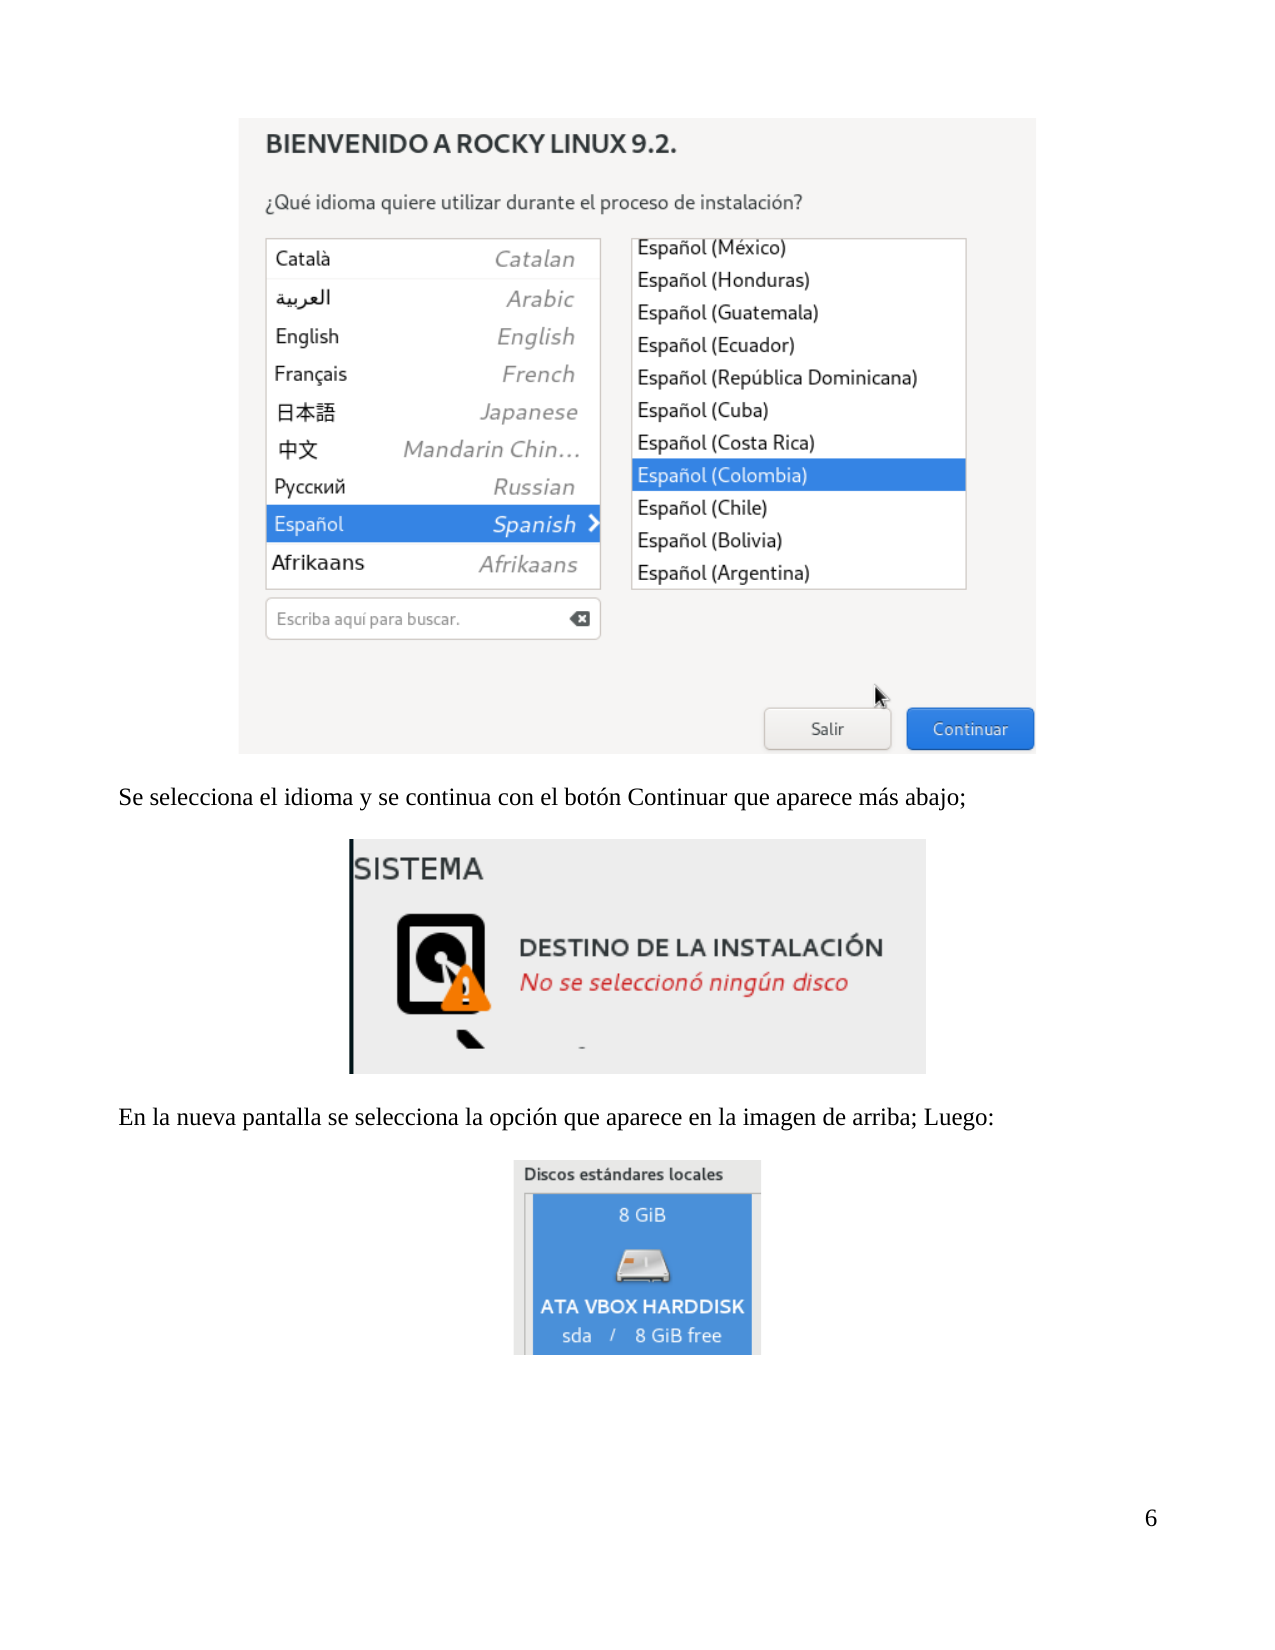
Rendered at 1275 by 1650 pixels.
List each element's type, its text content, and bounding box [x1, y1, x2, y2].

picture [349, 839, 926, 1074]
picture [513, 1160, 762, 1355]
text Se selecciona el idioma y se continua con el botón Continuar que aparece más abajo; [118, 782, 1157, 811]
text En la nueva pantalla se selecciona la opción que aparece en la imagen de arriba; Luego: [118, 1102, 1157, 1131]
picture [238, 118, 1037, 754]
